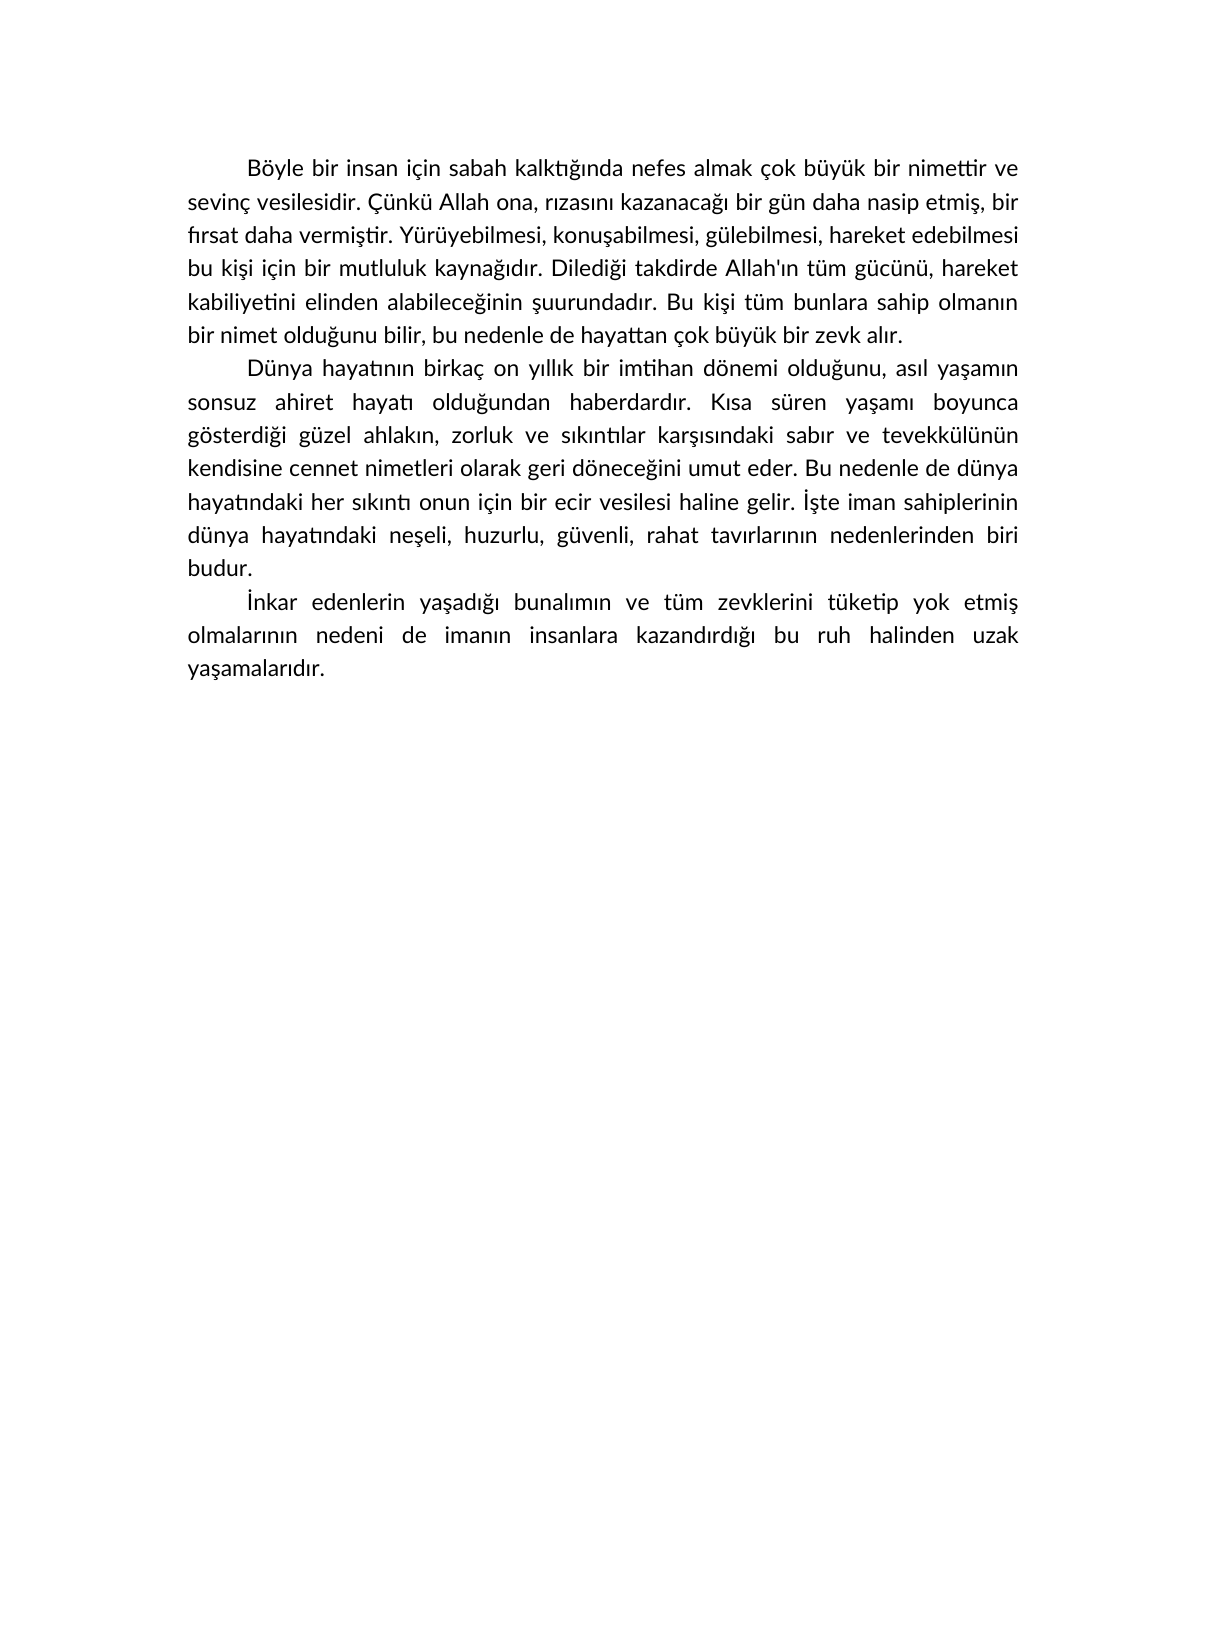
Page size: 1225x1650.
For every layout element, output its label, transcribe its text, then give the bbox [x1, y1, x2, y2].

text Dünya hayatının birkaç on yıllık bir imtihan dönemi olduğunu, asıl yaşamın sonsuz ahiret hayatı olduğundan haberdardır. Kısa süren yaşamı boyunca gösterdiği güzel ahlakın, zorluk ve sıkıntılar karşısındaki sabır ve tevekkülünün kendisine cennet nimetleri olarak geri döneceğini umut eder. Bu nedenle de dünya hayatındaki her sıkıntı onun için bir ecir vesilesi haline gelir. İşte iman sahiplerinin dünya hayatındaki neşeli, huzurlu, güvenli, rahat tavırlarının nedenlerinden biri budur. [187, 350, 1020, 583]
text İnkar edenlerin yaşadığı bunalımın ve tüm zevklerini tüketip yok etmiş olmalarının nedeni de imanın insanlara kazandırdığı bu ruh halinden uzak yaşamalarıdır. [187, 583, 1020, 683]
text Böyle bir insan için sabah kalktığında nefes almak çok büyük bir nimettir ve sevinç vesilesidir. Çünkü Allah ona, rızasını kazanacağı bir gün daha nasip etmiş, bir fırsat daha vermiştir. Yürüyebilmesi, konuşabilmesi, gülebilmesi, hareket edebilmesi bu kişi için bir mutluluk kaynağıdır. Dilediği takdirde Allah'ın tüm gücünü, hareket kabiliyetini elinden alabileceğinin şuurundadır. Bu kişi tüm bunlara sahip olmanın bir nimet olduğunu bilir, bu nedenle de hayattan çok büyük bir zevk alır. [187, 150, 1020, 350]
